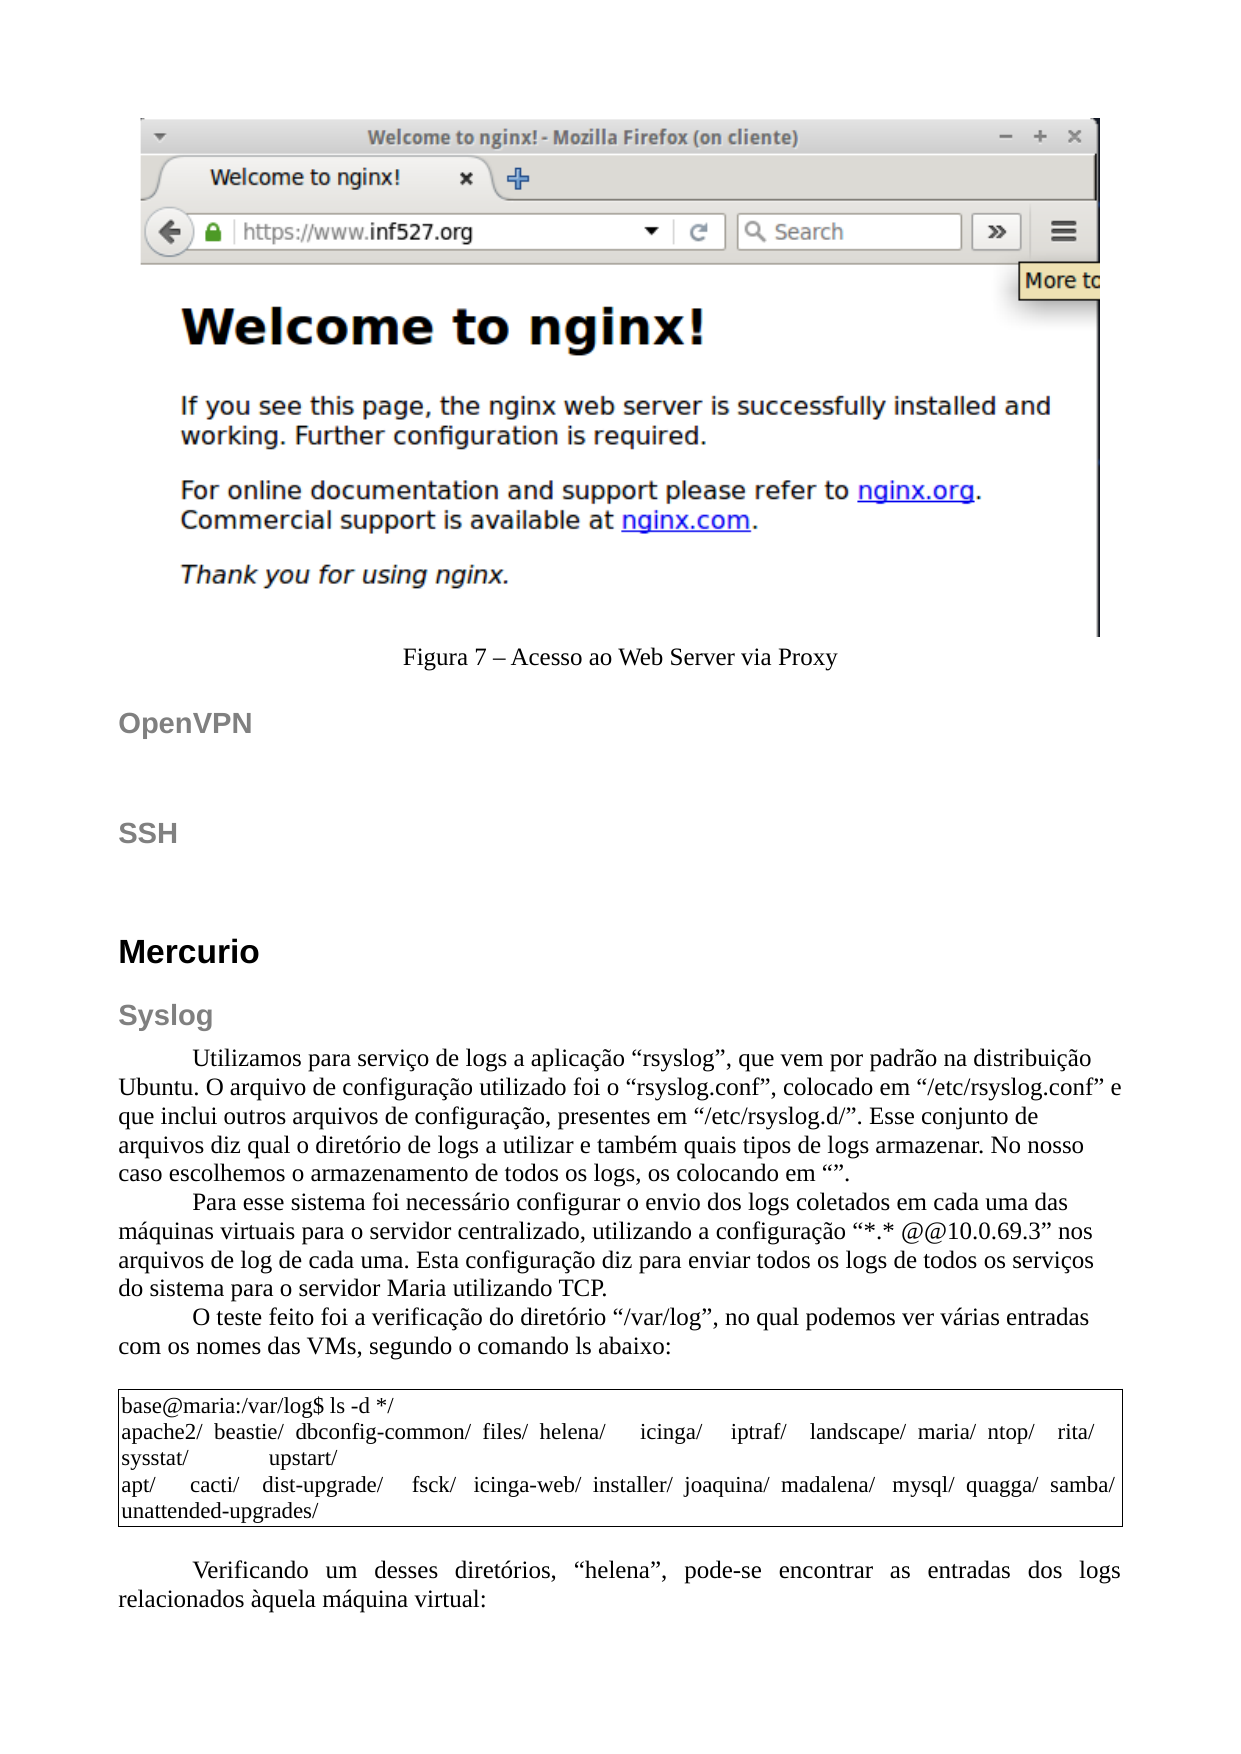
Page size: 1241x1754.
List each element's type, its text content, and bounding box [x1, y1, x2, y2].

text apt/ cacti/ dist-upgrade/ fsck/ icinga-web/ installer/ joaquina/ madalena/ mysql/ quagga/ samba/ unattended-upgrades/ [119, 1468, 1122, 1526]
text base@maria:/var/log$ ls -d */ [119, 1390, 1122, 1415]
subtitle SSH [118, 816, 1122, 849]
picture [140, 118, 1100, 637]
text Para esse sistema foi necessário configurar o envio dos logs coletados em cada uma das máquinas virtuais para o servidor centralizado, utilizando a configuração “*.* @@10.0.69.3” nos arquivos de log de cada uma. Esta configuração diz para enviar todos os logs de todos os serviços do sistema para o servidor Maria utilizando TCP. [118, 1187, 1122, 1302]
text Figura 7 – Acesso ao Web Server via Proxy [118, 118, 1122, 671]
text apache2/ beastie/ dbconfig-common/ files/ helena/ icinga/ iptraf/ landscape/ maria/ ntop/ rita/ sysstat/ upstart/ [119, 1415, 1122, 1468]
text O teste feito foi a verificação do diretório “/var/log”, no qual podemos ver várias entradas com os nomes das VMs, segundo o comando ls abaixo: [118, 1302, 1122, 1360]
text Verificando um desses diretórios, “helena”, pode-se encontrar as entradas dos logs relacionados àquela máquina virtual: [118, 1555, 1122, 1613]
subtitle OpenVPN [118, 706, 1122, 740]
subtitle Syslog [118, 997, 1122, 1031]
text Utilizamos para serviço de logs a aplicação “rsyslog”, que vem por padrão na distribuição Ubuntu. O arquivo de configuração utilizado foi o “rsyslog.conf”, colocado em “/etc/rsyslog.conf” e que inclui outros arquivos de configuração, presentes em “/etc/rsyslog.d/”. Esse conjunto de arquivos diz qual o diretório de logs a utilizar e também quais tipos de logs armazenar. No nosso caso escolhemos o armazenamento de todos os logs, os colocando em “”. [118, 1043, 1122, 1187]
subtitle Mercurio [118, 932, 1122, 970]
